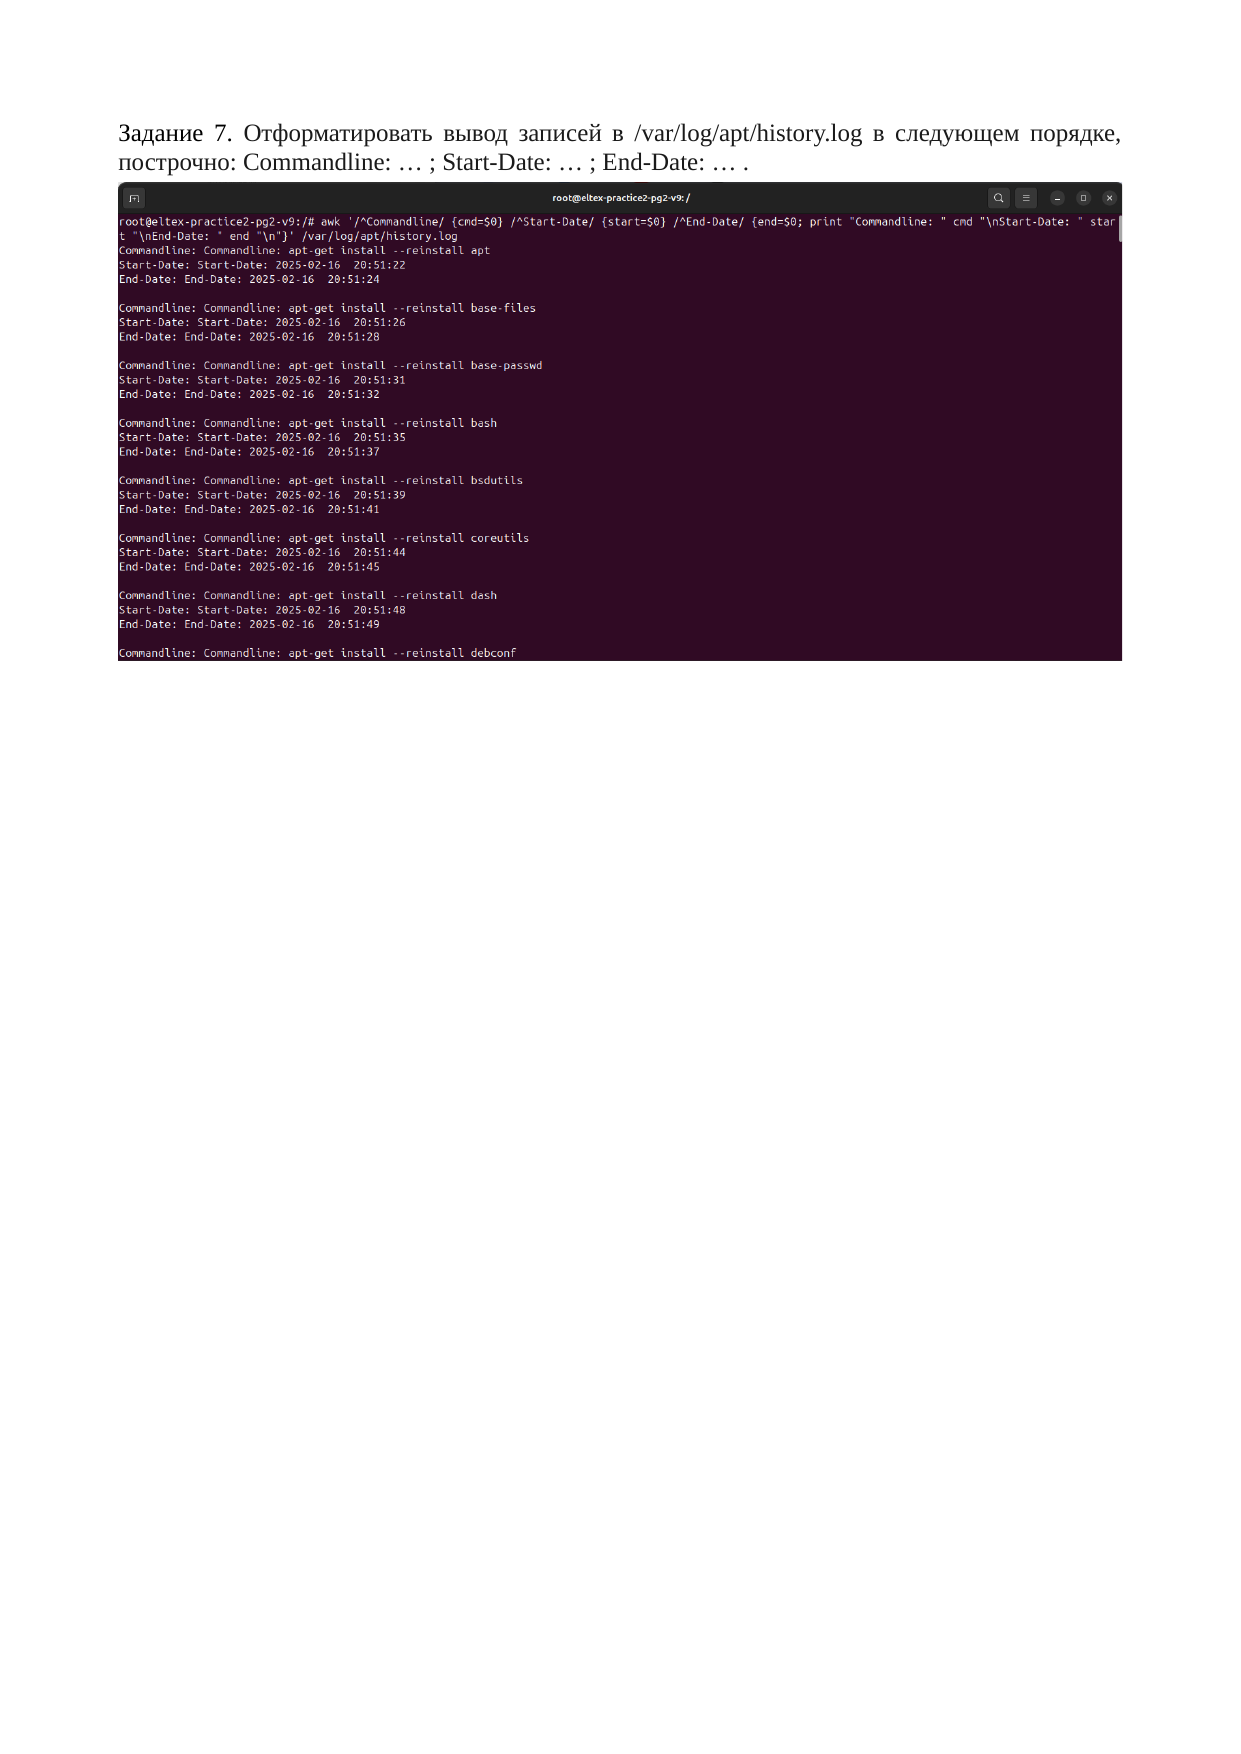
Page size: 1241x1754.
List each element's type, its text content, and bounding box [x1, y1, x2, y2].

picture [118, 182, 1123, 661]
text Задание 7. Отформатировать вывод записей в /var/log/apt/history.log в следующем порядке, построчно: Commandline: … ; Start-Date: … ; End-Date: … . [118, 118, 1122, 176]
